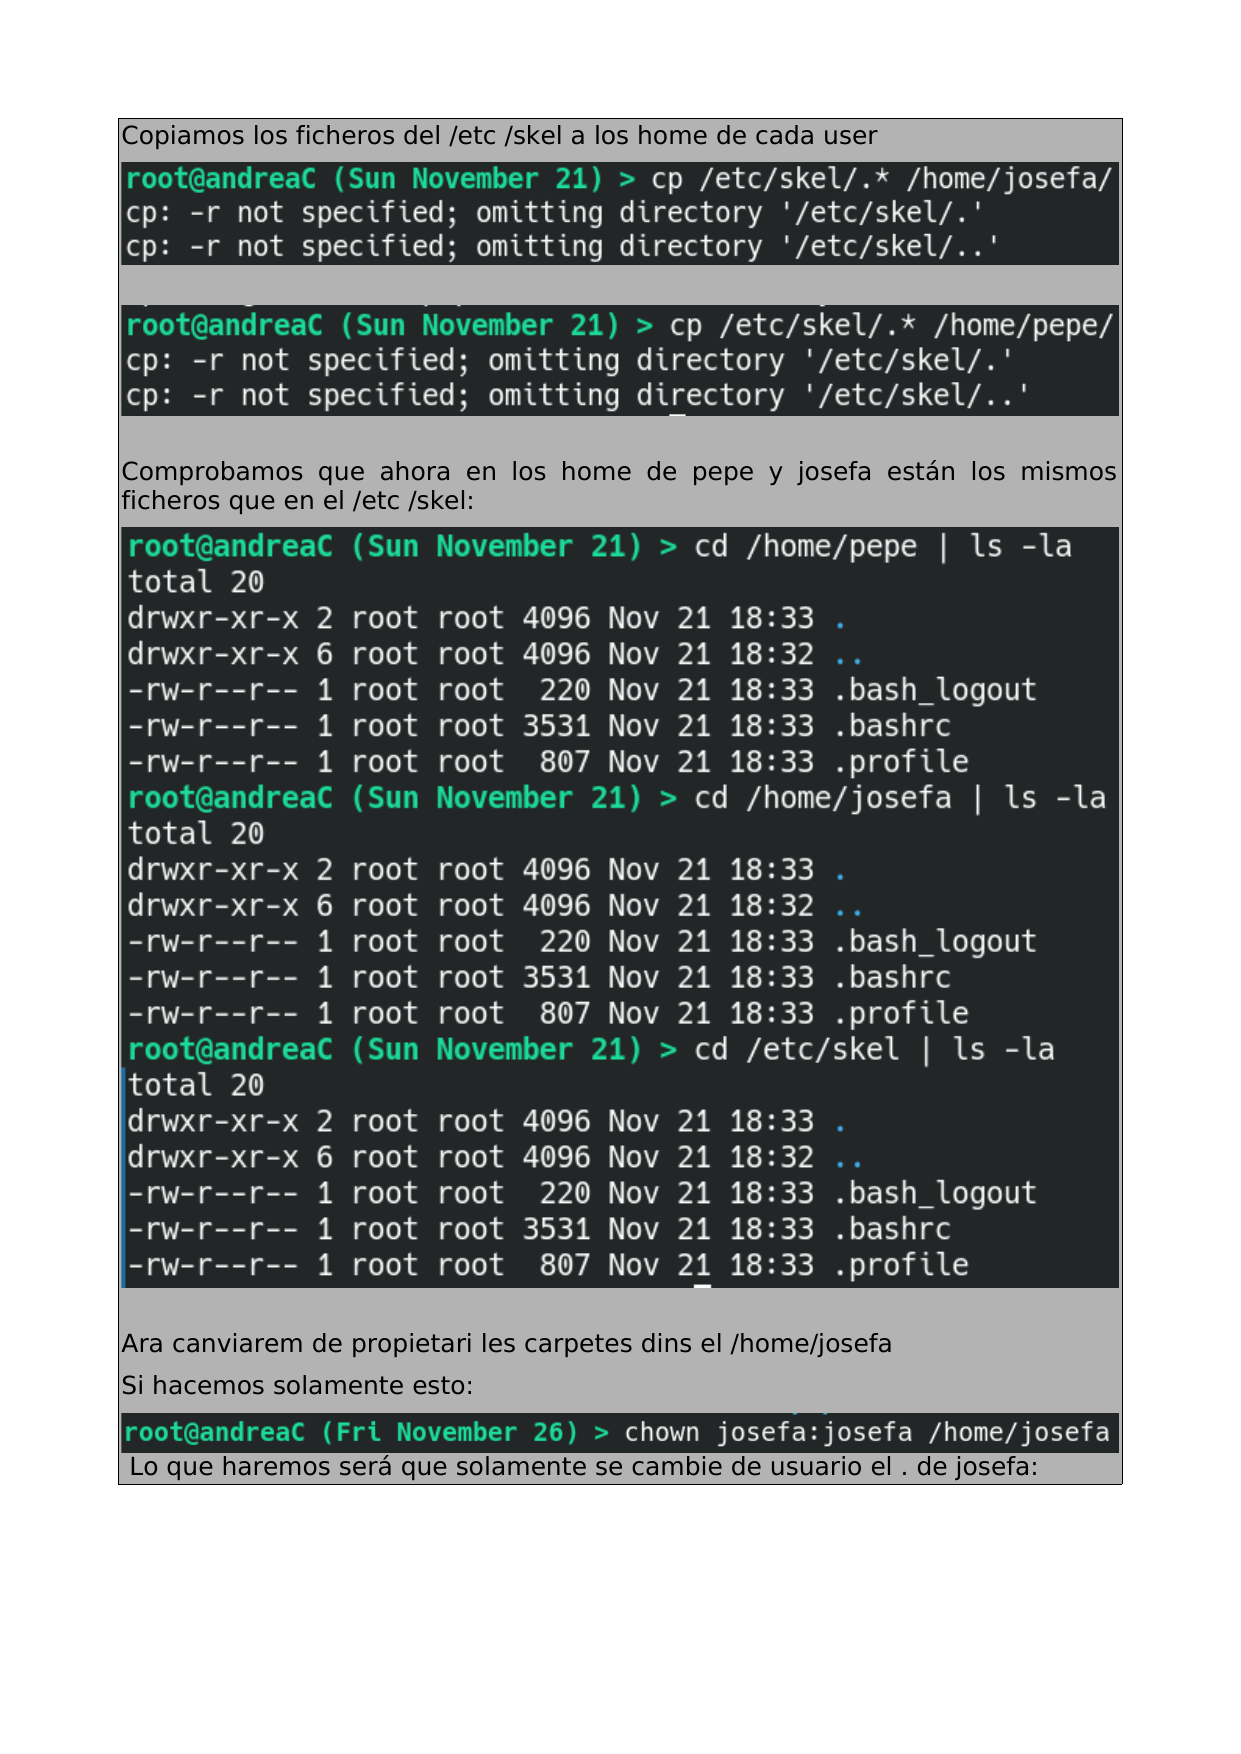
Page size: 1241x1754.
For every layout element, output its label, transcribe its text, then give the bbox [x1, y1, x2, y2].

text Ara canviarem de propietari les carpetes dins el /home/josefa [119, 1327, 1122, 1359]
picture [121, 305, 1119, 416]
text Lo que haremos será que solamente se cambie de usuario el . de josefa: [119, 1410, 1122, 1484]
text Si hacemos solamente esto: [119, 1368, 1122, 1401]
text Copiamos los ficheros del /etc /skel a los home de cada user [119, 119, 1122, 150]
picture [121, 162, 1119, 265]
picture [121, 527, 1119, 1288]
picture [121, 1413, 1119, 1453]
text Comprobamos que ahora en los home de pepe y josefa están los mismos ficheros que en el /etc /skel: [119, 454, 1122, 515]
